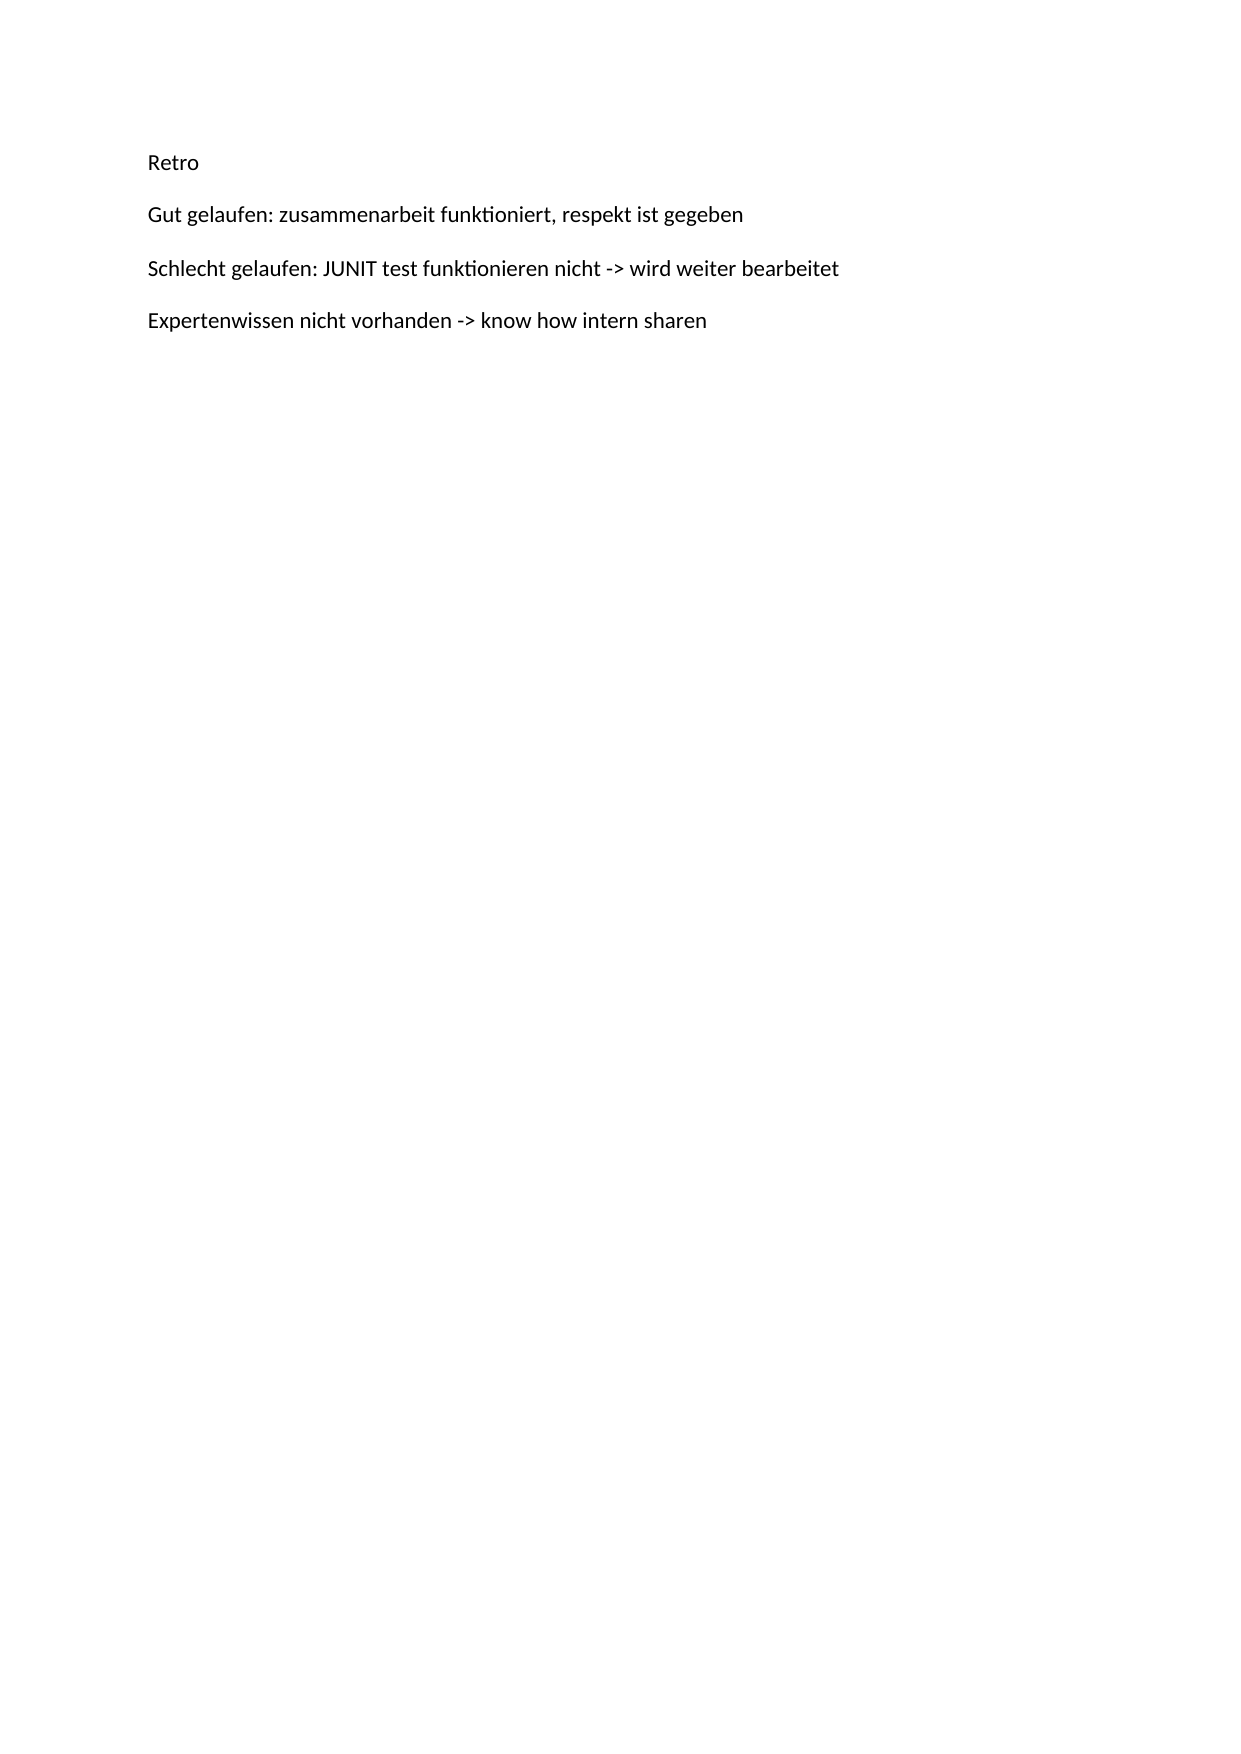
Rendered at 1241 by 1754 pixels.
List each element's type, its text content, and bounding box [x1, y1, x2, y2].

text Retro [148, 148, 1093, 176]
text Schlecht gelaufen: JUNIT test funktionieren nicht -> wird weiter bearbeitet [148, 254, 1093, 282]
text Gut gelaufen: zusammenarbeit funktioniert, respekt ist gegeben [148, 201, 1093, 229]
text Expertenwissen nicht vorhanden -> know how intern sharen [148, 307, 1093, 335]
